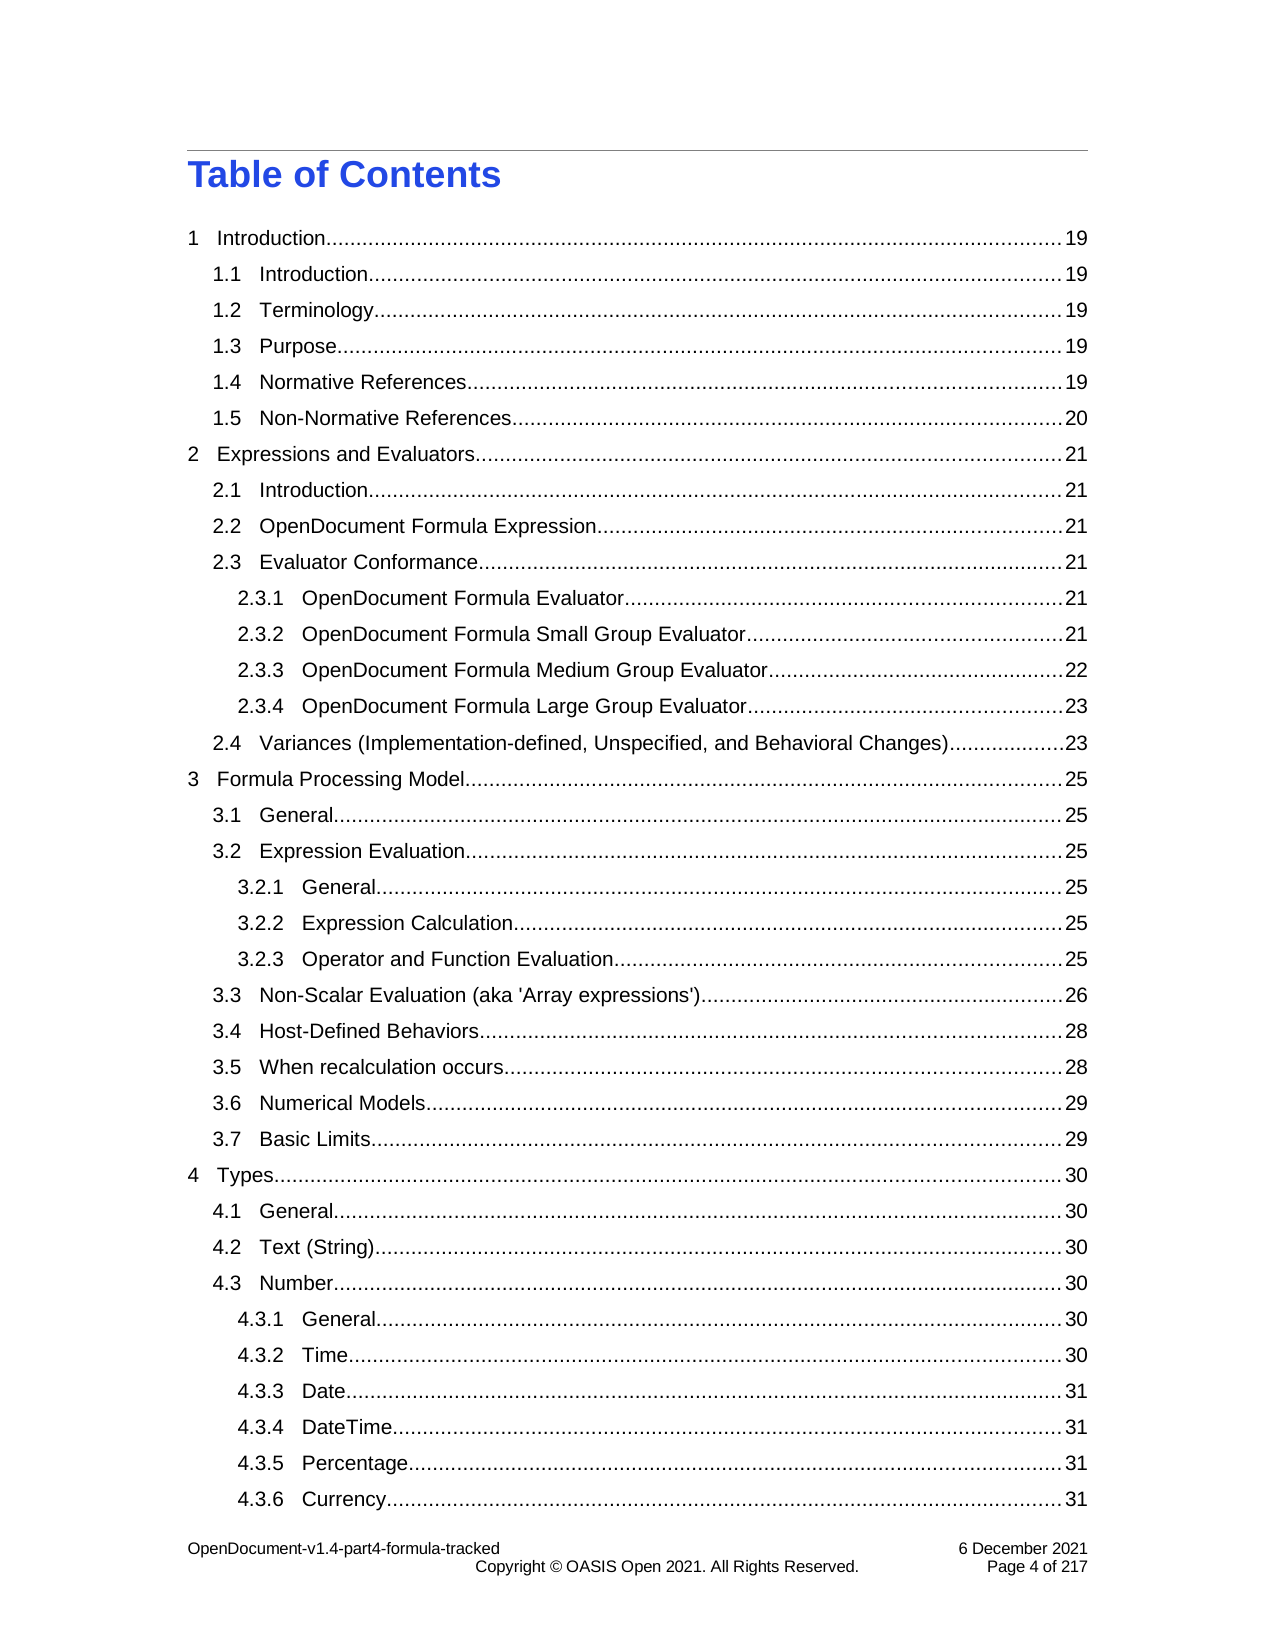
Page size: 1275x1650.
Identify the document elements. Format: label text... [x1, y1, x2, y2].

text 3.2 Expression Evaluation 25 [212, 839, 1088, 863]
text 4.3.4 DateTime 31 [237, 1416, 1088, 1439]
text 4.3.5 Percentage 31 [237, 1452, 1088, 1475]
text 4 Types 30 [187, 1163, 1088, 1187]
text 2.3.4 OpenDocument Formula Large Group Evaluator 23 [237, 695, 1088, 718]
text 2.1 Introduction 21 [212, 479, 1088, 502]
text 3 Formula Processing Model 25 [187, 767, 1088, 791]
text 2 Expressions and Evaluators 21 [187, 443, 1088, 466]
text 2.2 OpenDocument Formula Expression 21 [212, 515, 1088, 538]
text 3.5 When recalculation occurs 28 [212, 1055, 1088, 1079]
text 2.4 Variances (Implementation-defined, Unspecified, and Behavioral Changes) 23 [212, 731, 1088, 754]
text 1 Introduction 19 [187, 226, 1088, 250]
text 1.4 Normative References 19 [212, 371, 1088, 394]
text 2.3.1 OpenDocument Formula Evaluator 21 [237, 587, 1088, 610]
text 4.3.6 Currency 31 [237, 1488, 1088, 1511]
text 4.3.2 Time 30 [237, 1344, 1088, 1367]
text 4.3.3 Date 31 [237, 1380, 1088, 1403]
text 3.1 General 25 [212, 803, 1088, 827]
text 4.3 Number 30 [212, 1272, 1088, 1295]
text 4.3.1 General 30 [237, 1308, 1088, 1331]
text 1.1 Introduction 19 [212, 262, 1088, 286]
text 1.5 Non-Normative References 20 [212, 407, 1088, 430]
text 3.6 Numerical Models 29 [212, 1091, 1088, 1115]
text 1.3 Purpose 19 [212, 334, 1088, 358]
text 4.2 Text (String) 30 [212, 1236, 1088, 1259]
text 2.3.3 OpenDocument Formula Medium Group Evaluator 22 [237, 659, 1088, 682]
text 3.2.3 Operator and Function Evaluation 25 [237, 947, 1088, 971]
text 2.3 Evaluator Conformance 21 [212, 551, 1088, 574]
text 3.2.2 Expression Calculation 25 [237, 911, 1088, 935]
text 1.2 Terminology 19 [212, 298, 1088, 322]
text 3.7 Basic Limits 29 [212, 1127, 1088, 1151]
text 3.2.1 General 25 [237, 875, 1088, 899]
text 2.3.2 OpenDocument Formula Small Group Evaluator 21 [237, 623, 1088, 646]
subtitle Table of Contents [187, 151, 1088, 195]
text 4.1 General 30 [212, 1199, 1088, 1223]
text 3.4 Host-Defined Behaviors 28 [212, 1019, 1088, 1043]
text 3.3 Non-Scalar Evaluation (aka 'Array expressions') 26 [212, 983, 1088, 1007]
